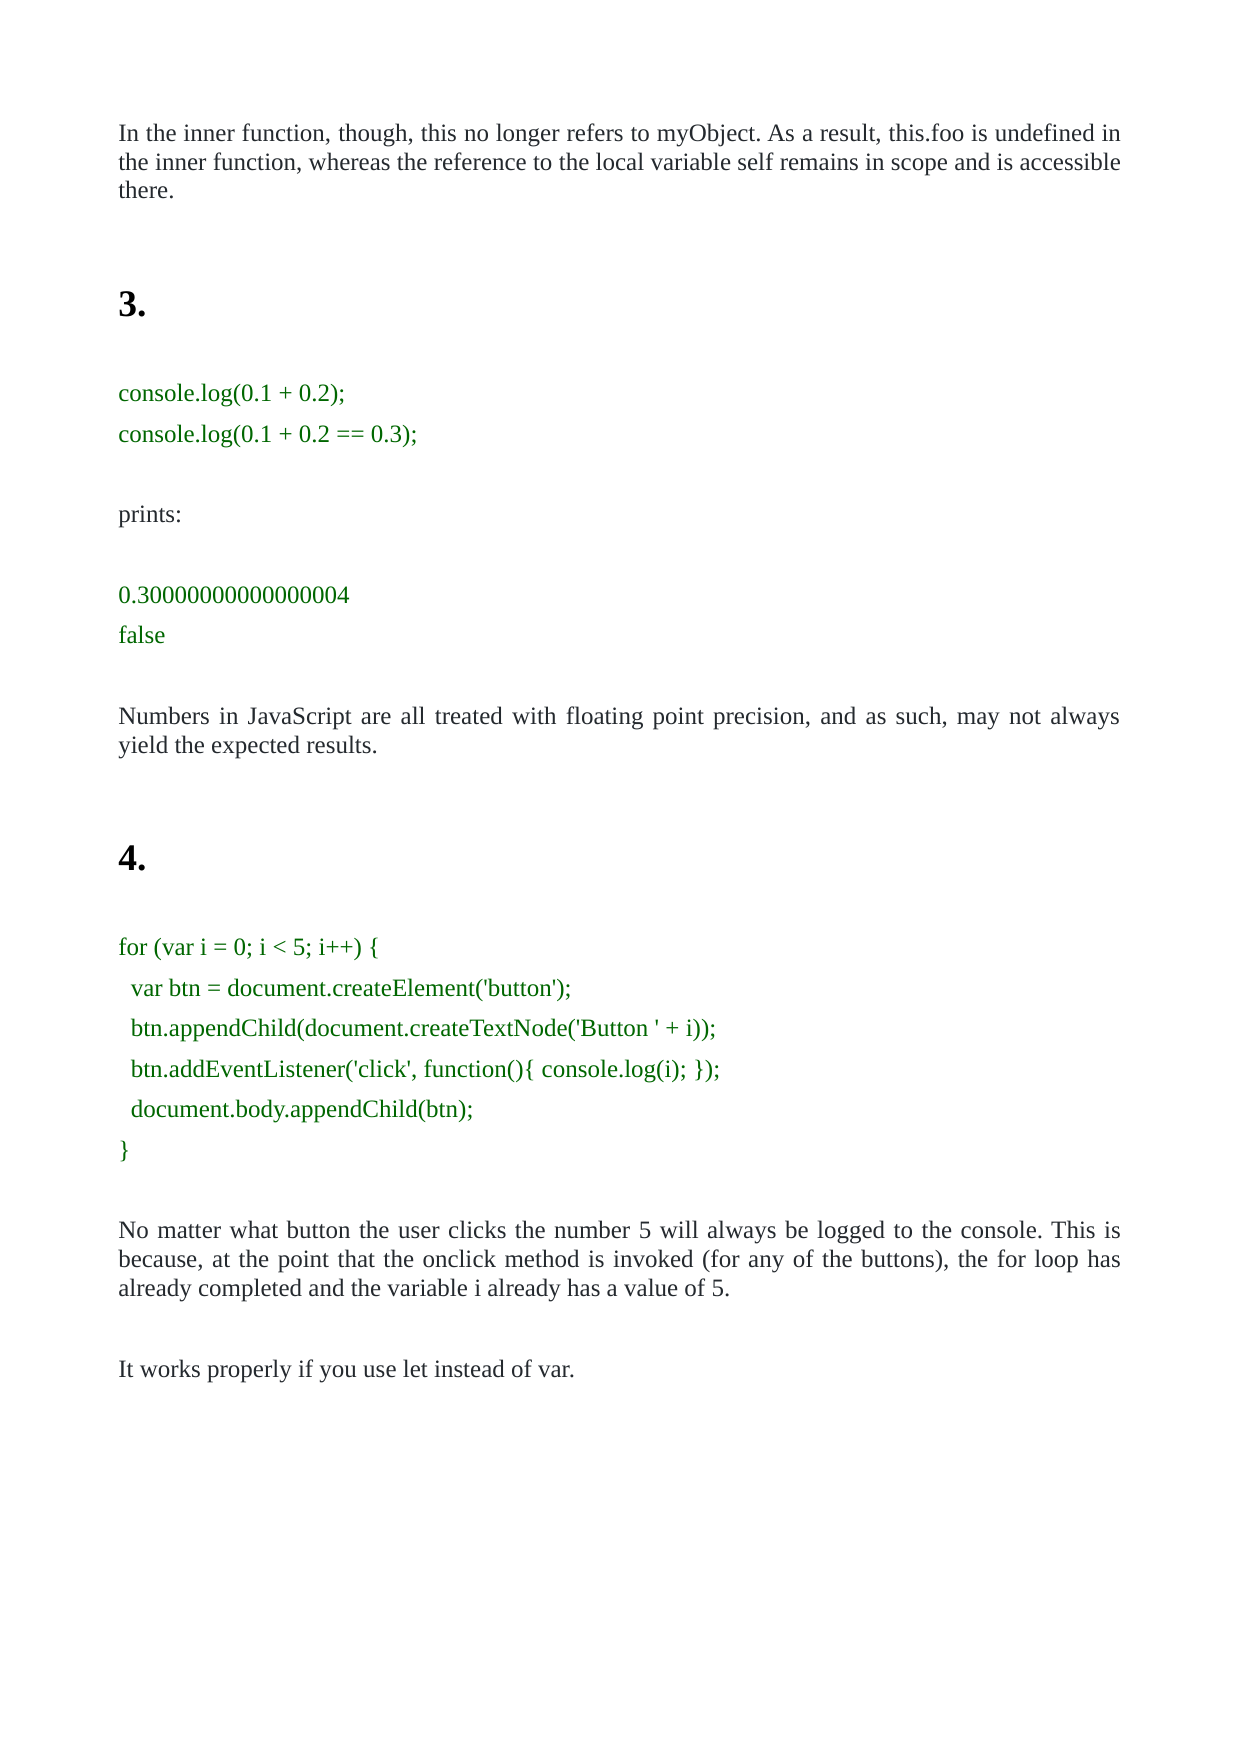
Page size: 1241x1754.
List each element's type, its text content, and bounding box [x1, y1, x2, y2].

text prints: [118, 499, 1122, 528]
subtitle 4. [118, 835, 1122, 878]
text btn.appendChild(document.createTextNode('Button ' + i)); [118, 1013, 1122, 1042]
text In the inner function, though, this no longer refers to myObject. As a result, this.foo is undefined in the inner function, whereas the reference to the local variable self remains in scope and is accessible there. [118, 118, 1122, 204]
text 0.30000000000000004 [118, 580, 1122, 609]
text console.log(0.1 + 0.2); [118, 378, 1122, 407]
text document.body.appendChild(btn); [118, 1094, 1122, 1123]
subtitle 3. [118, 281, 1122, 324]
text It works properly if you use let instead of var. [118, 1354, 1122, 1382]
text btn.addEventListener('click', function(){ console.log(i); }); [118, 1054, 1122, 1083]
text var btn = document.createElement('button'); [118, 973, 1122, 1002]
text } [118, 1135, 1122, 1164]
text console.log(0.1 + 0.2 == 0.3); [118, 419, 1122, 447]
text No matter what button the user clicks the number 5 will always be logged to the console. This is because, at the point that the onclick method is invoked (for any of the buttons), the for loop has already completed and the variable i already has a value of 5. [118, 1216, 1122, 1302]
text false [118, 620, 1122, 649]
text for (var i = 0; i < 5; i++) { [118, 932, 1122, 961]
text Numbers in JavaScript are all treated with floating point precision, and as such, may not always yield the expected results. [118, 701, 1122, 758]
